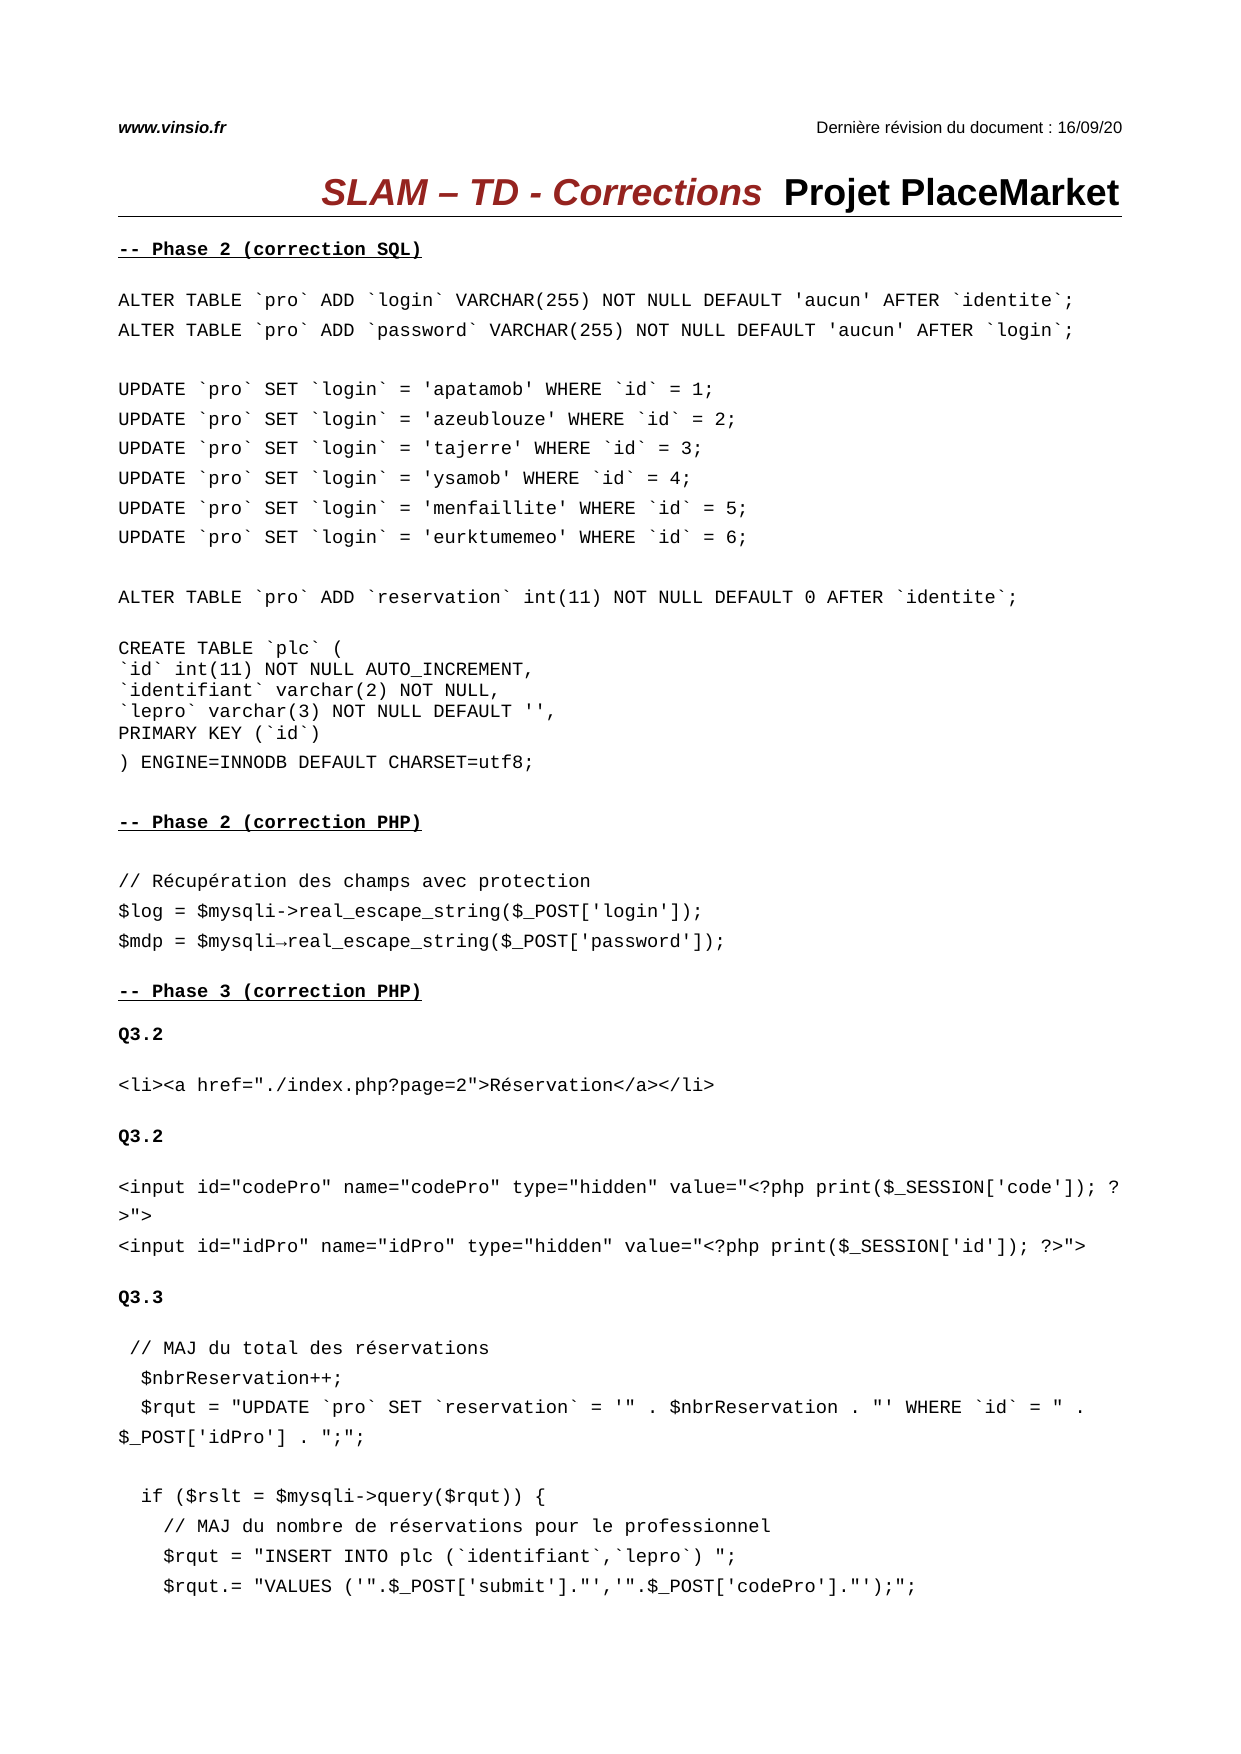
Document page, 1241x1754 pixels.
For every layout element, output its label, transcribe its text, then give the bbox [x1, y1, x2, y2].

text -- Phase 2 (correction SQL) [118, 240, 1122, 261]
text <li><a href="./index.php?page=2">Réservation</a></li> [118, 1067, 1122, 1097]
text ) ENGINE=INNODB DEFAULT CHARSET=utf8; [118, 745, 1122, 774]
text `lepro` varchar(3) NOT NULL DEFAULT '', [118, 702, 1122, 723]
text CREATE TABLE `plc` ( [118, 638, 1122, 660]
text ALTER TABLE `pro` ADD `password` VARCHAR(255) NOT NULL DEFAULT 'aucun' AFTER `login`; [118, 312, 1122, 342]
text -- Phase 2 (correction PHP) [118, 804, 1122, 834]
text `id` int(11) NOT NULL AUTO_INCREMENT, [118, 660, 1122, 681]
text ALTER TABLE `pro` ADD `reservation` int(11) NOT NULL DEFAULT 0 AFTER `identite`; [118, 579, 1122, 609]
text UPDATE `pro` SET `login` = 'apatamob' WHERE `id` = 1; [118, 371, 1122, 401]
text Q3.3 [118, 1288, 1122, 1309]
text PRIMARY KEY (`id`) [118, 723, 1122, 745]
text `identifiant` varchar(2) NOT NULL, [118, 681, 1122, 702]
text Q3.2 [118, 1127, 1122, 1148]
text UPDATE `pro` SET `login` = 'menfaillite' WHERE `id` = 5; [118, 490, 1122, 520]
text UPDATE `pro` SET `login` = 'ysamob' WHERE `id` = 4; [118, 460, 1122, 490]
text UPDATE `pro` SET `login` = 'tajerre' WHERE `id` = 3; [118, 431, 1122, 460]
text <input id="idPro" name="idPro" type="hidden" value="<?php print($_SESSION['id']); ?>"> [118, 1228, 1122, 1258]
text SLAM – TD - Corrections Projet PlaceMarket [118, 167, 1122, 216]
text // MAJ du total des réservations $nbrReservation++; $rqut = "UPDATE `pro` SET `reservation` = '" . $nbrReservation . "' WHERE `id` = " . $_POST['idPro'] . ";"; if ($rslt = $mysqli->query($rqut)) { // MAJ du nombre de réservations pour le professionnel $rqut = "INSERT INTO plc (`identifiant`,`lepro`) "; $rqut.= "VALUES ('".$_POST['submit']."','".$_POST['codePro']."');"; [118, 1330, 1122, 1627]
text UPDATE `pro` SET `login` = 'azeublouze' WHERE `id` = 2; [118, 401, 1122, 431]
text UPDATE `pro` SET `login` = 'eurktumemeo' WHERE `id` = 6; [118, 520, 1122, 549]
text -- Phase 3 (correction PHP) [118, 982, 1122, 1003]
text Q3.2 [118, 1025, 1122, 1046]
text // Récupération des champs avec protection $log = $mysqli->real_escape_string($_POST['login']); $mdp = $mysqli→real_escape_string($_POST['password']); [118, 863, 1122, 953]
text <input id="codePro" name="codePro" type="hidden" value="<?php print($_SESSION['code']); ?>"> [118, 1169, 1122, 1228]
text ALTER TABLE `pro` ADD `login` VARCHAR(255) NOT NULL DEFAULT 'aucun' AFTER `identite`; [118, 282, 1122, 312]
